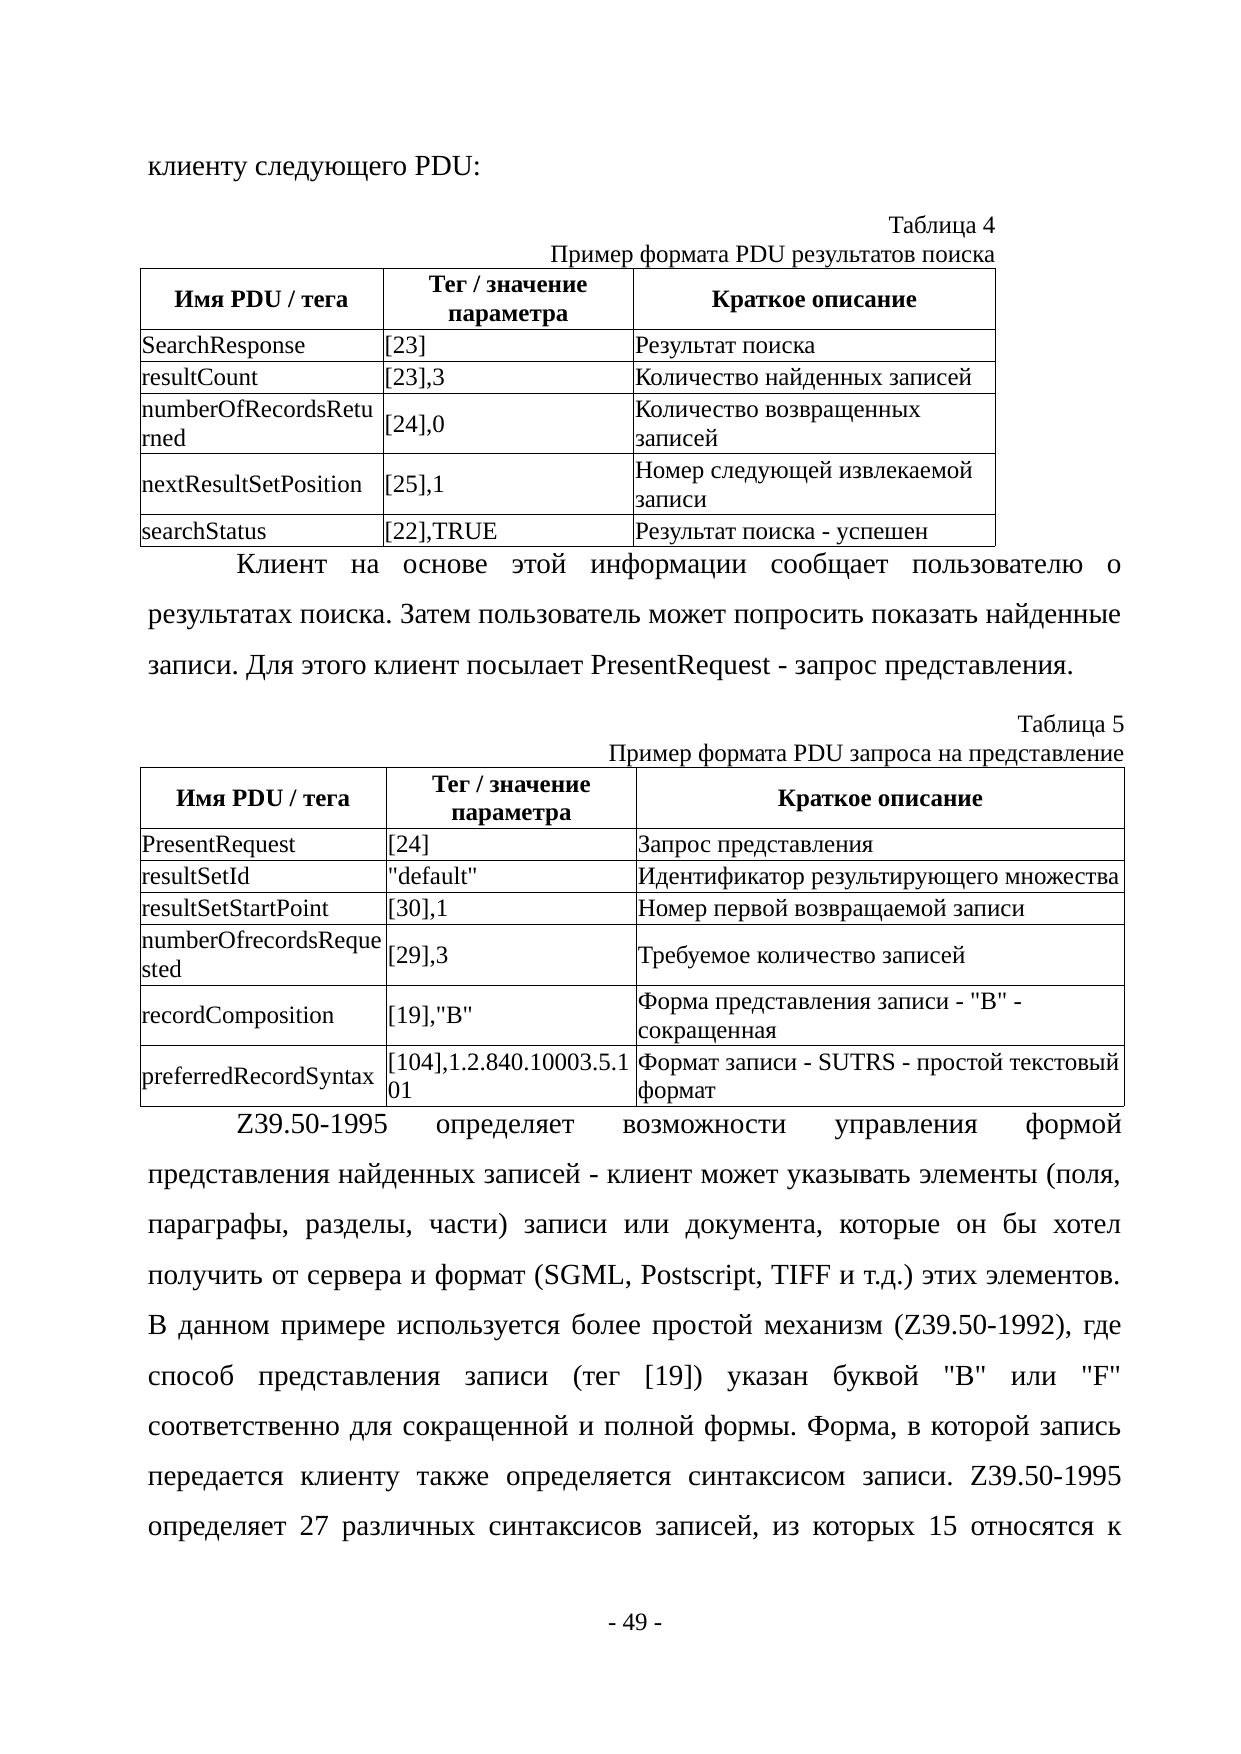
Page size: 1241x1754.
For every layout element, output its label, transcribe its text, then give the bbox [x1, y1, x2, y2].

table_header Таблица 4 Пример формата PDU результатов поиска [140, 210, 995, 268]
table_cell numberOfRecordsReturned [141, 394, 383, 453]
table_cell recordComposition [141, 986, 386, 1045]
table_cell Идентификатор результирующего множества [637, 861, 1124, 892]
table_cell [23] [384, 330, 633, 361]
table_cell Количество найденных записей [634, 362, 995, 393]
table_cell Форма представления записи - "B" - сокращенная [637, 986, 1124, 1045]
table_header Таблица 5 Пример формата PDU запроса на представление [140, 710, 1124, 767]
table_cell "default" [387, 861, 636, 892]
table_cell SearchResponse [141, 330, 383, 361]
table_cell PresentRequest [141, 829, 386, 860]
table_cell Номер следующей извлекаемой записи [634, 454, 995, 514]
table_cell nextResultSetPosition [141, 454, 383, 514]
table_cell [24] [387, 829, 636, 860]
table_cell resultSetStartPoint [141, 893, 386, 924]
table_cell Имя PDU / тега [141, 768, 386, 828]
table_cell [23],3 [384, 362, 633, 393]
table_cell Тег / значение параметра [387, 768, 636, 828]
table_cell Запрос представления [637, 829, 1124, 860]
table_cell [24],0 [384, 394, 633, 453]
table_cell Результат поиска [634, 330, 995, 361]
table_cell Результат поиска - успешен [634, 515, 995, 546]
text Z39.50-1995 определяет возможности управления формой представления найденных записей - клиент может указывать элементы (поля, параграфы, разделы, части) записи или документа, которые он бы хотел получить от сервера и формат (SGML, Postscript, TIFF и т.д.) этих элементов. В данном примере используется более простой механизм (Z39.50-1992), где способ представления записи (тег [19]) указан буквой "B" или "F" соответственно для сокращенной и полной формы. Форма, в которой запись передается клиенту также определяется синтаксисом записи. Z39.50-1995 определяет 27 различных синтаксисов записей, из которых 15 относятся к [148, 1107, 1122, 1542]
table_cell Количество возвращенных записей [634, 394, 995, 453]
table_cell Требуемое количество записей [637, 925, 1124, 984]
table_cell Формат записи - SUTRS - простой текстовый формат [637, 1046, 1124, 1106]
table_cell Номер первой возвращаемой записи [637, 893, 1124, 924]
table_cell [29],3 [387, 925, 636, 984]
table_cell [30],1 [387, 893, 636, 924]
table_cell Краткое описание [634, 269, 995, 329]
text Клиент на основе этой информации сообщает пользователю о результатах поиска. Затем пользователь может попросить показать найденные записи. Для этого клиент посылает PresentRequest - запрос представления. [148, 546, 1122, 680]
table_cell [104],1.2.840.10003.5.101 [387, 1046, 636, 1106]
table_cell preferredRecordSyntax [141, 1046, 386, 1106]
table_cell Тег / значение параметра [384, 269, 633, 329]
text клиенту следующего PDU: [148, 148, 1122, 181]
table_cell [22],TRUE [384, 515, 633, 546]
table_cell numberOfrecordsRequested [141, 925, 386, 984]
table_cell [19],"B" [387, 986, 636, 1045]
table_cell resultSetId [141, 861, 386, 892]
table_cell Имя PDU / тега [141, 269, 383, 329]
table_cell [25],1 [384, 454, 633, 514]
table_cell Краткое описание [637, 768, 1124, 828]
table_cell searchStatus [141, 515, 383, 546]
table_cell resultCount [141, 362, 383, 393]
